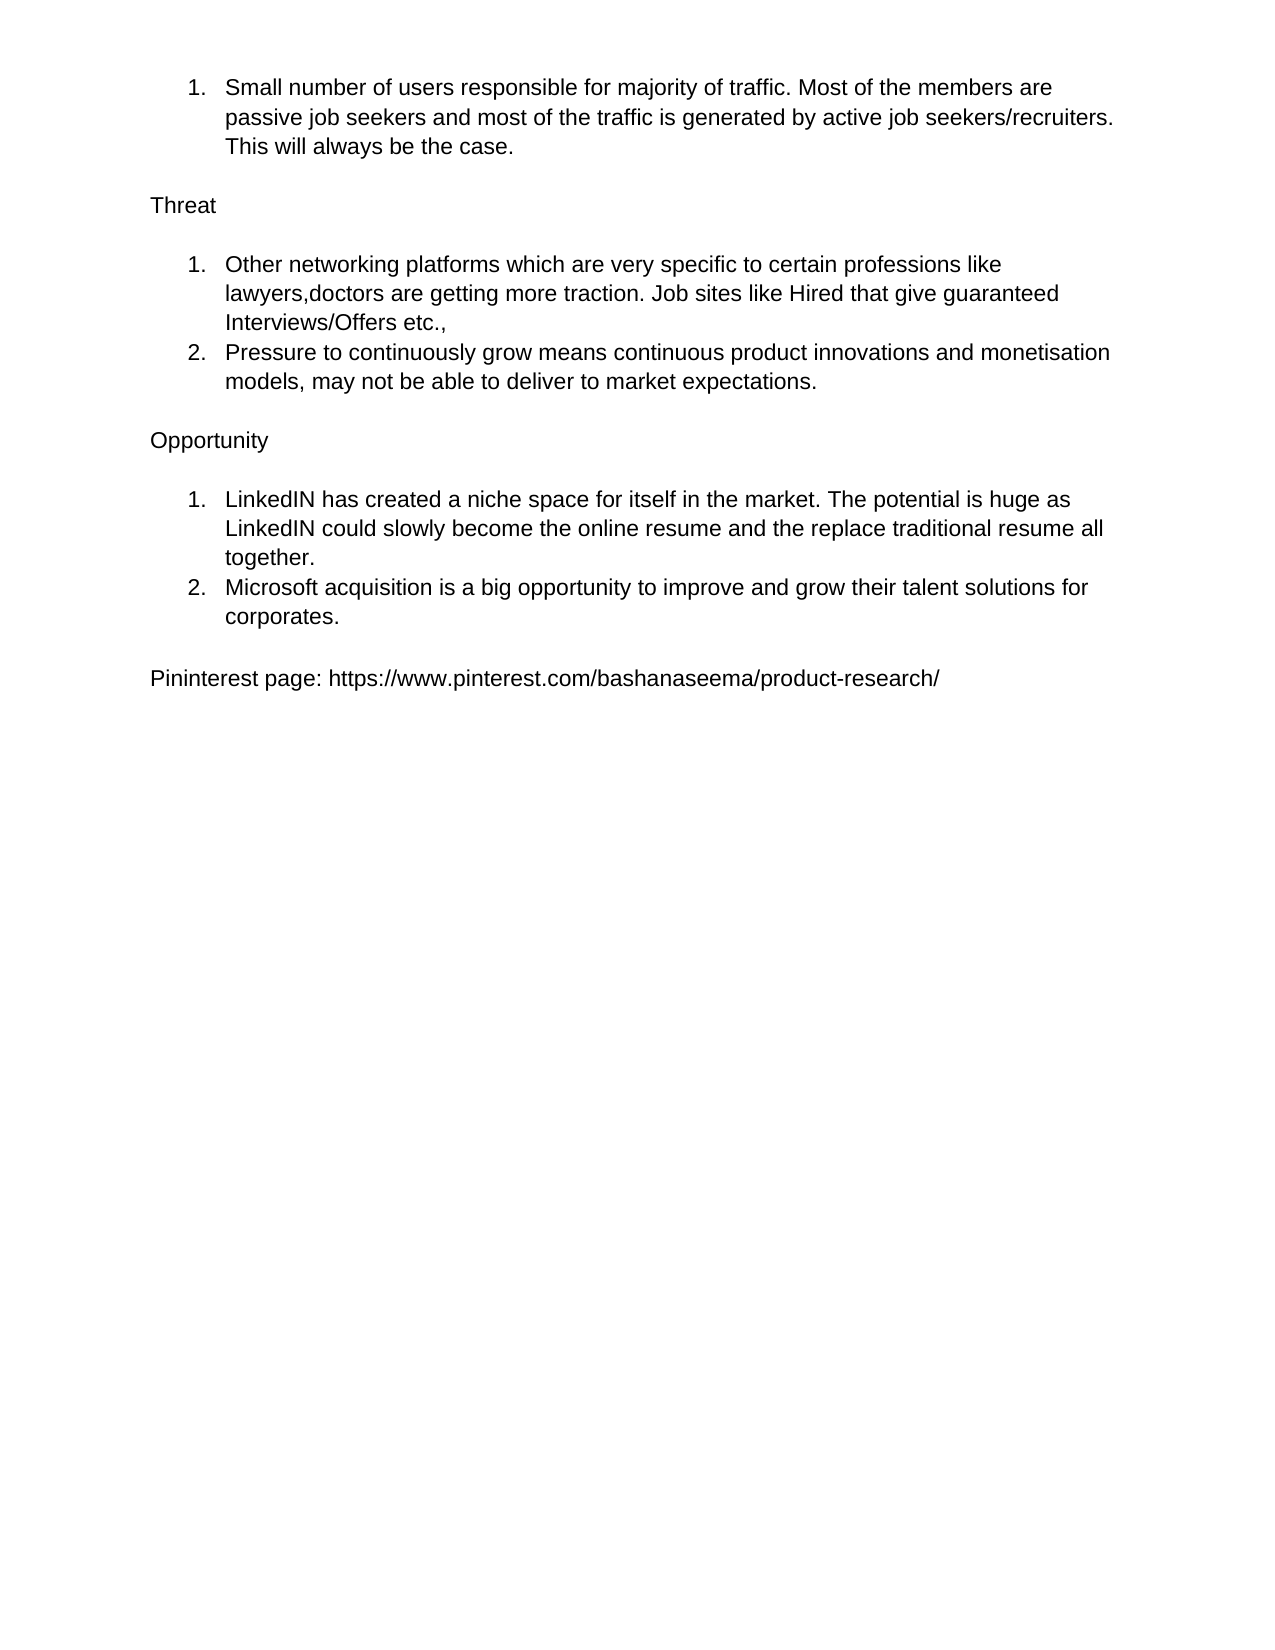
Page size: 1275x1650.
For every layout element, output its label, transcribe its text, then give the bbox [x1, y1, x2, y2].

list Microsoft acquisition is a big opportunity to improve and grow their talent solutions for corporates. [187, 574, 1125, 629]
text Opportunity [150, 427, 1125, 453]
text Threat [150, 192, 1125, 218]
list Other networking platforms which are very specific to certain professions like lawyers,doctors are getting more traction. Job sites like Hired that give guaranteed Interviews/Offers etc., [187, 251, 1125, 336]
text Pininterest page: https://www.pinterest.com/bashanaseema/product-research/ [150, 665, 1125, 691]
list Pressure to continuously grow means continuous product innovations and monetisation models, may not be able to deliver to market expectations. [187, 339, 1125, 394]
list Small number of users responsible for majority of traffic. Most of the members are passive job seekers and most of the traffic is generated by active job seekers/recruiters. This will always be the case. [187, 75, 1125, 159]
list LinkedIN has created a niche space for itself in the market. The potential is huge as LinkedIN could slowly become the online resume and the replace traditional resume all together. [187, 486, 1125, 571]
